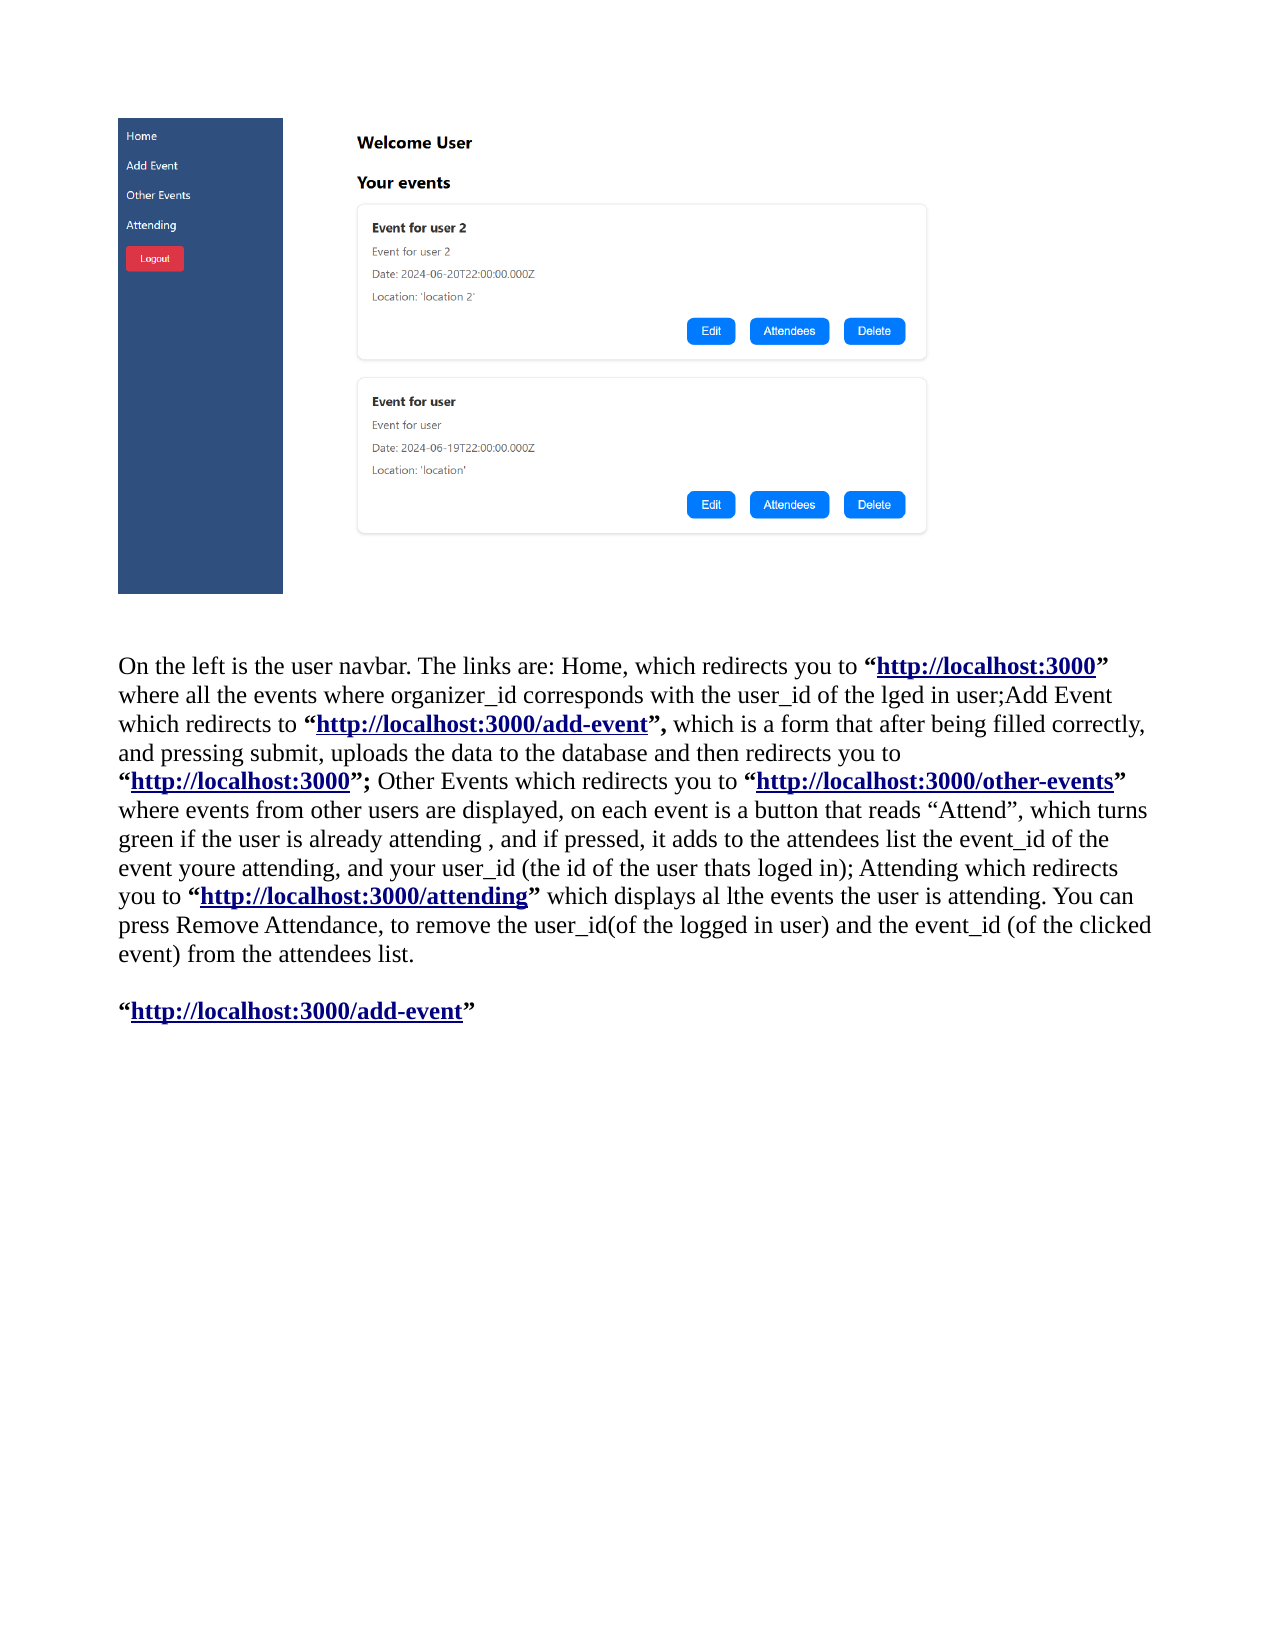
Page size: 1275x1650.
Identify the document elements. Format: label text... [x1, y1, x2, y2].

text On the left is the user navbar. The links are: Home, which redirects you to “http://localhost:3000” where all the events where organizer_id corresponds with the user_id of the lged in user;Add Event which redirects to “http://localhost:3000/add-event”, which is a form that after being filled correctly, and pressing submit, uploads the data to the database and then redirects you to “http://localhost:3000”; Other Events which redirects you to “http://localhost:3000/other-events” where events from other users are displayed, on each event is a button that reads “Attend”, which turns green if the user is already attending , and if pressed, it adds to the attendees list the event_id of the event youre attending, and your user_id (the id of the user thats loged in); Attending which redirects you to “http://localhost:3000/attending” which displays al lthe events the user is attending. You can press Remove Attendance, to remove the user_id(of the logged in user) and the event_id (of the clicked event) from the attendees list. [118, 651, 1157, 968]
picture [118, 118, 1157, 594]
text “http://localhost:3000/add-event” [118, 996, 1157, 1025]
